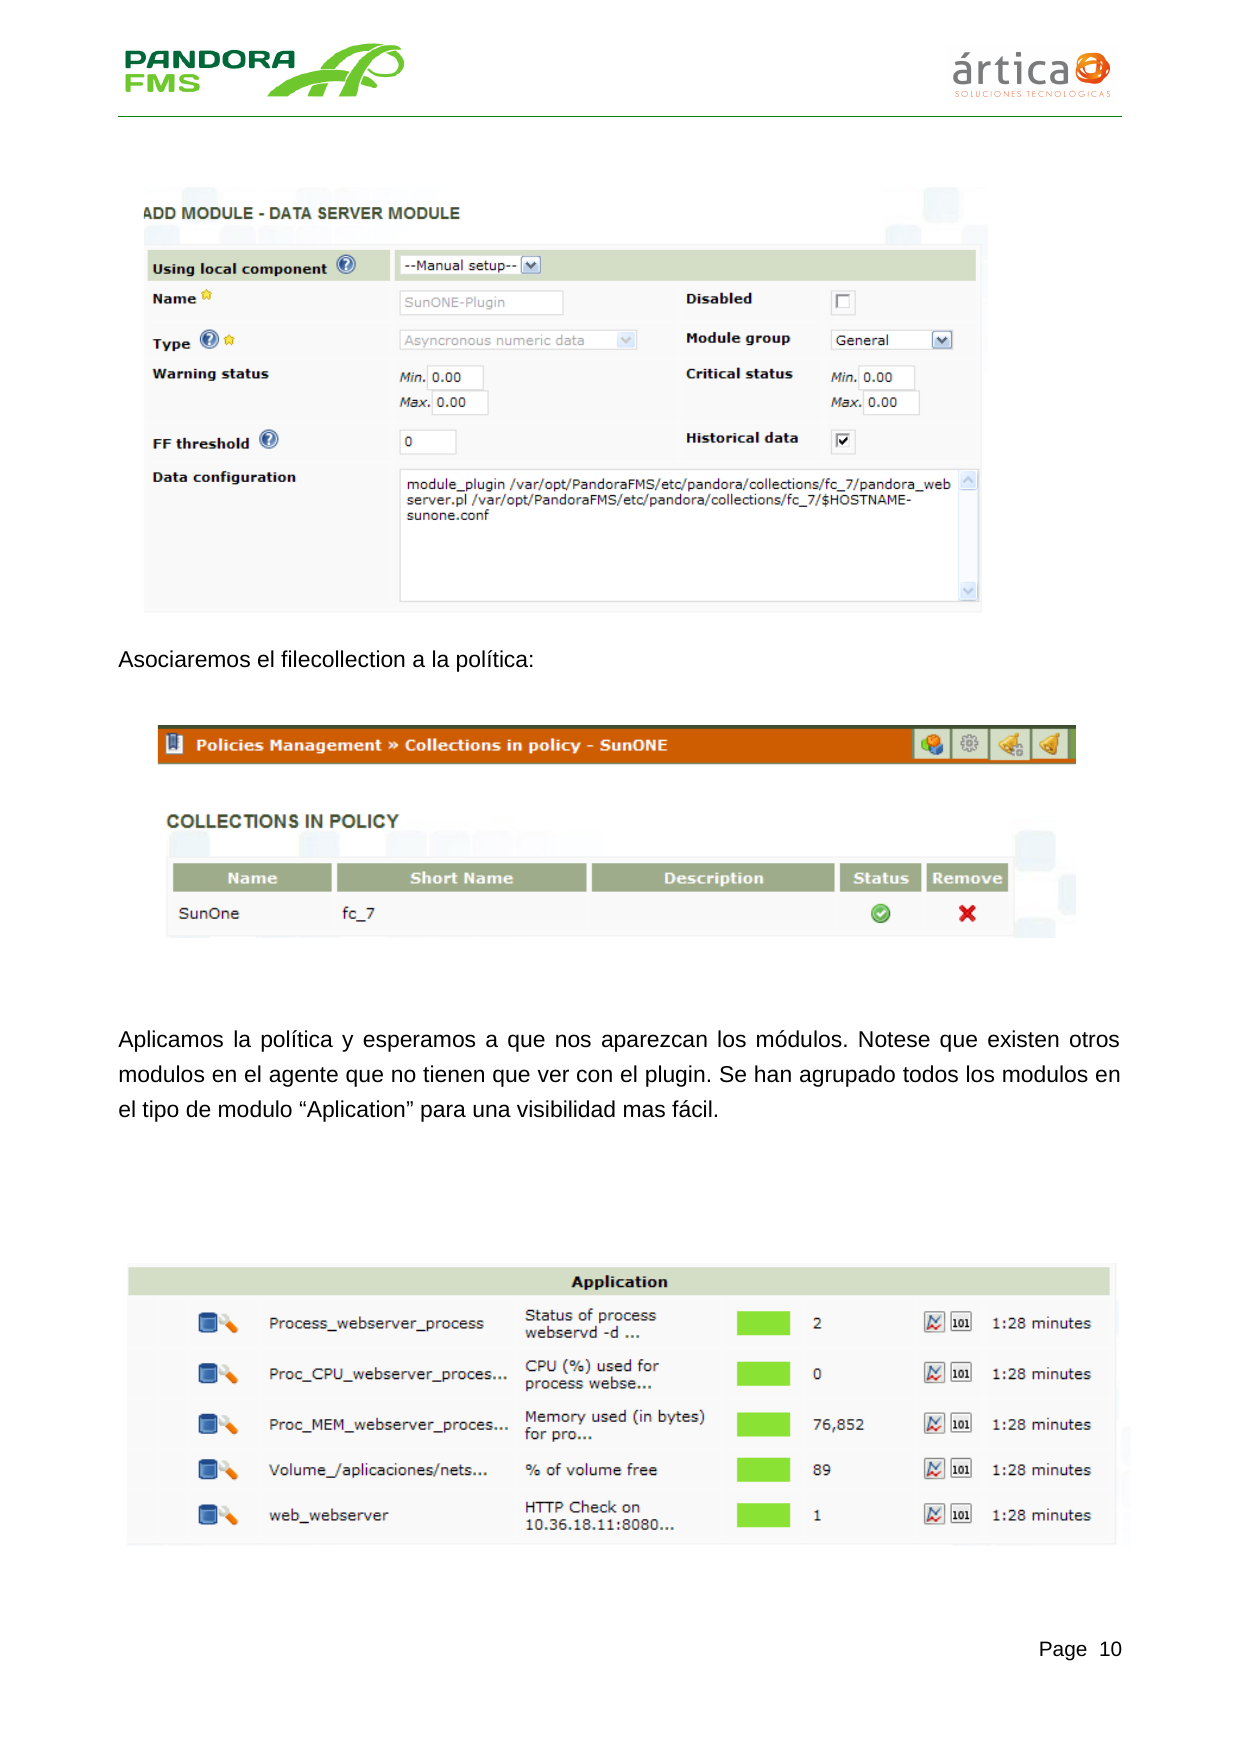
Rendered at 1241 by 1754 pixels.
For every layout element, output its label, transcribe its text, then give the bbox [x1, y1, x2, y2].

picture [157, 725, 1076, 938]
picture [143, 187, 988, 614]
picture [118, 39, 409, 97]
text Asociaremos el filecollection a la política: [118, 146, 1122, 672]
text Aplicamos la política y esperamos a que nos aparezcan los módulos. Notese que existen otros modulos en el agente que no tienen que ver con el plugin. Se han agrupado todos los modulos en el tipo de modulo “Aplication” para una visibilidad mas fácil. [118, 1026, 1122, 1122]
picture [945, 45, 1118, 102]
picture [126, 1263, 1131, 1546]
